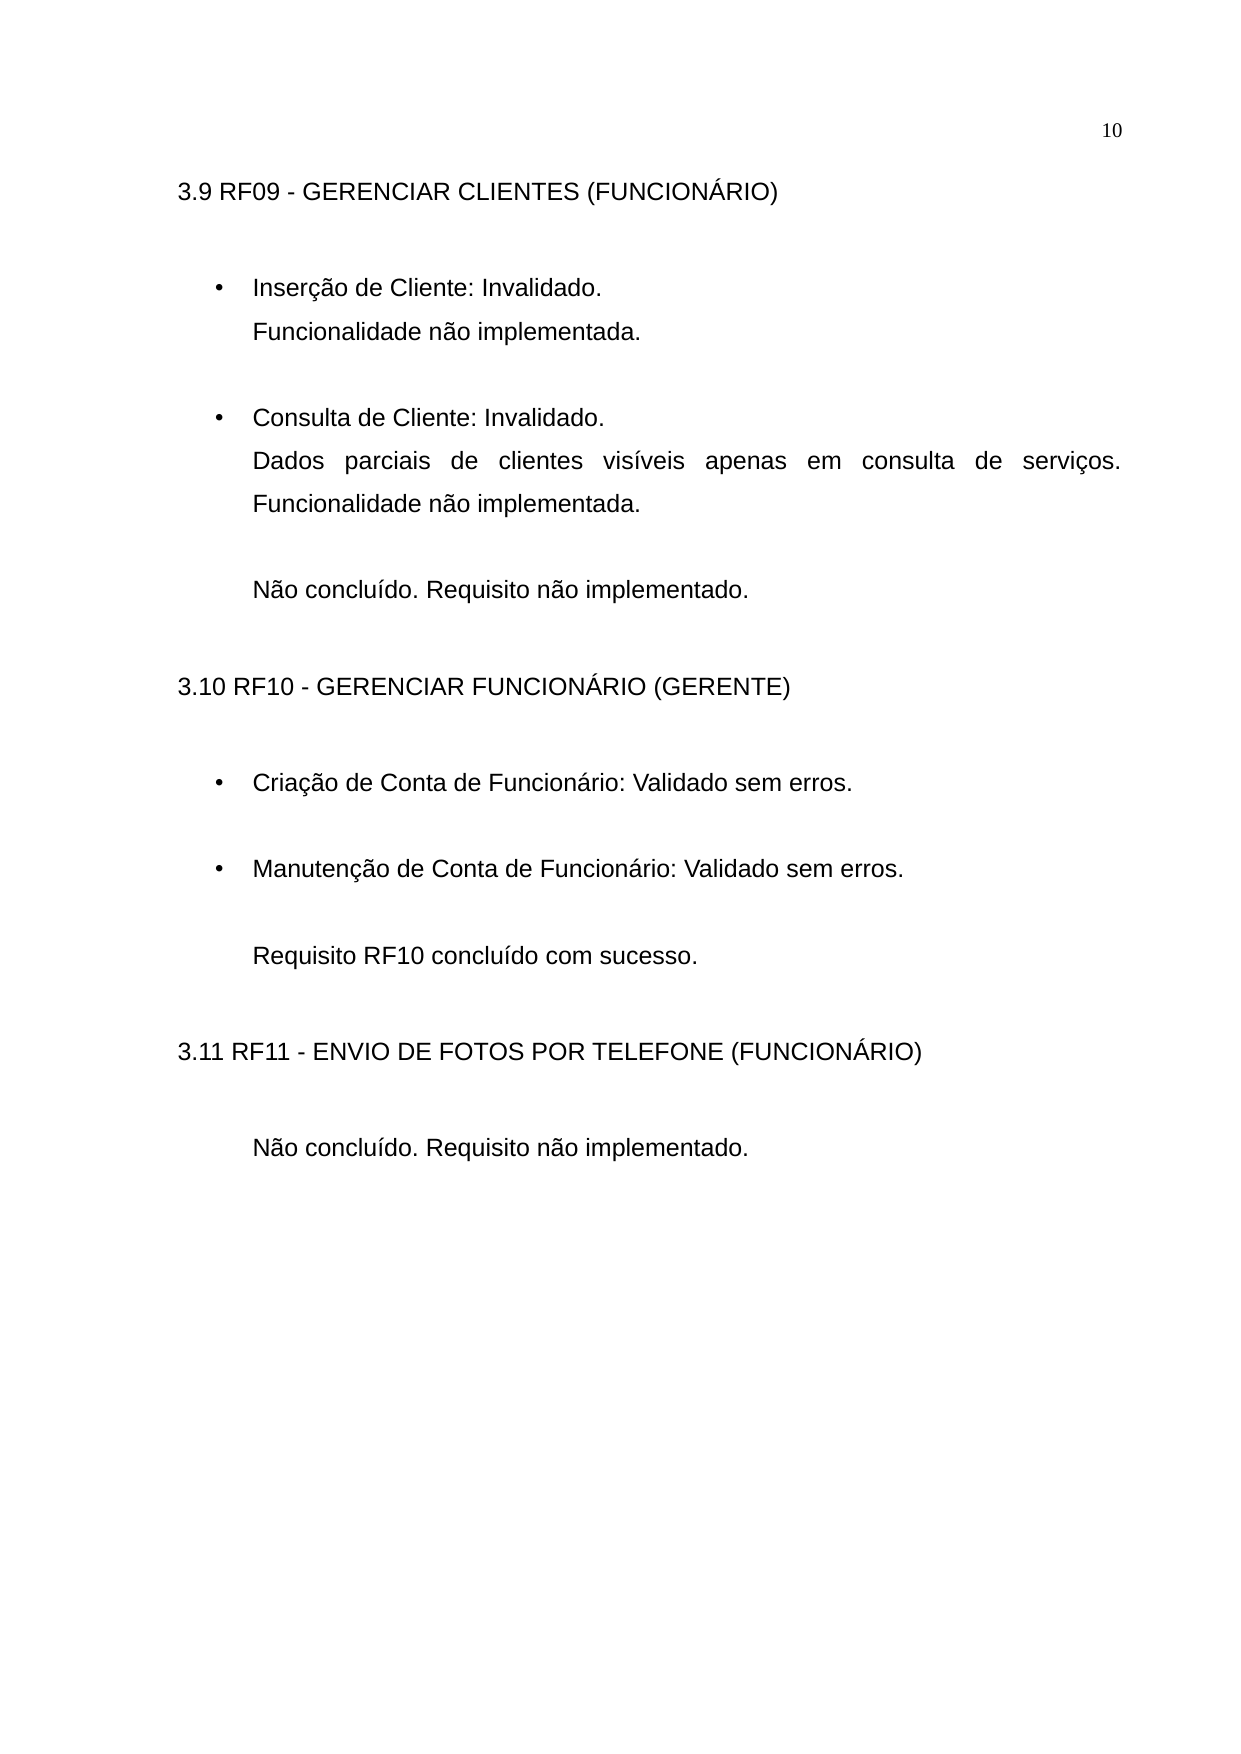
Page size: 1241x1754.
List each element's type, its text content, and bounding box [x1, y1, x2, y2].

list Manutenção de Conta de Funcionário: Validado sem erros. [215, 854, 1122, 883]
subtitle RF10 - Gerenciar Funcionário (Gerente) [177, 672, 1122, 700]
subtitle RF11 - Envio de Fotos por Telefone (Funcionário) [177, 1037, 1122, 1066]
text Requisito RF10 concluído com sucesso. [177, 941, 1122, 969]
subtitle RF09 - Gerenciar Clientes (Funcionário) [177, 177, 1122, 206]
text Não concluído. Requisito não implementado. [177, 1133, 1122, 1162]
list Inserção de Cliente: Invalidado. [215, 273, 1122, 302]
list Dados parciais de clientes visíveis apenas em consulta de serviços. Funcionalidade não implementada. [215, 446, 1122, 518]
text Não concluído. Requisito não implementado. [177, 575, 1122, 604]
list Funcionalidade não implementada. [215, 317, 1122, 345]
list Consulta de Cliente: Invalidado. [215, 403, 1122, 432]
list Criação de Conta de Funcionário: Validado sem erros. [215, 768, 1122, 797]
